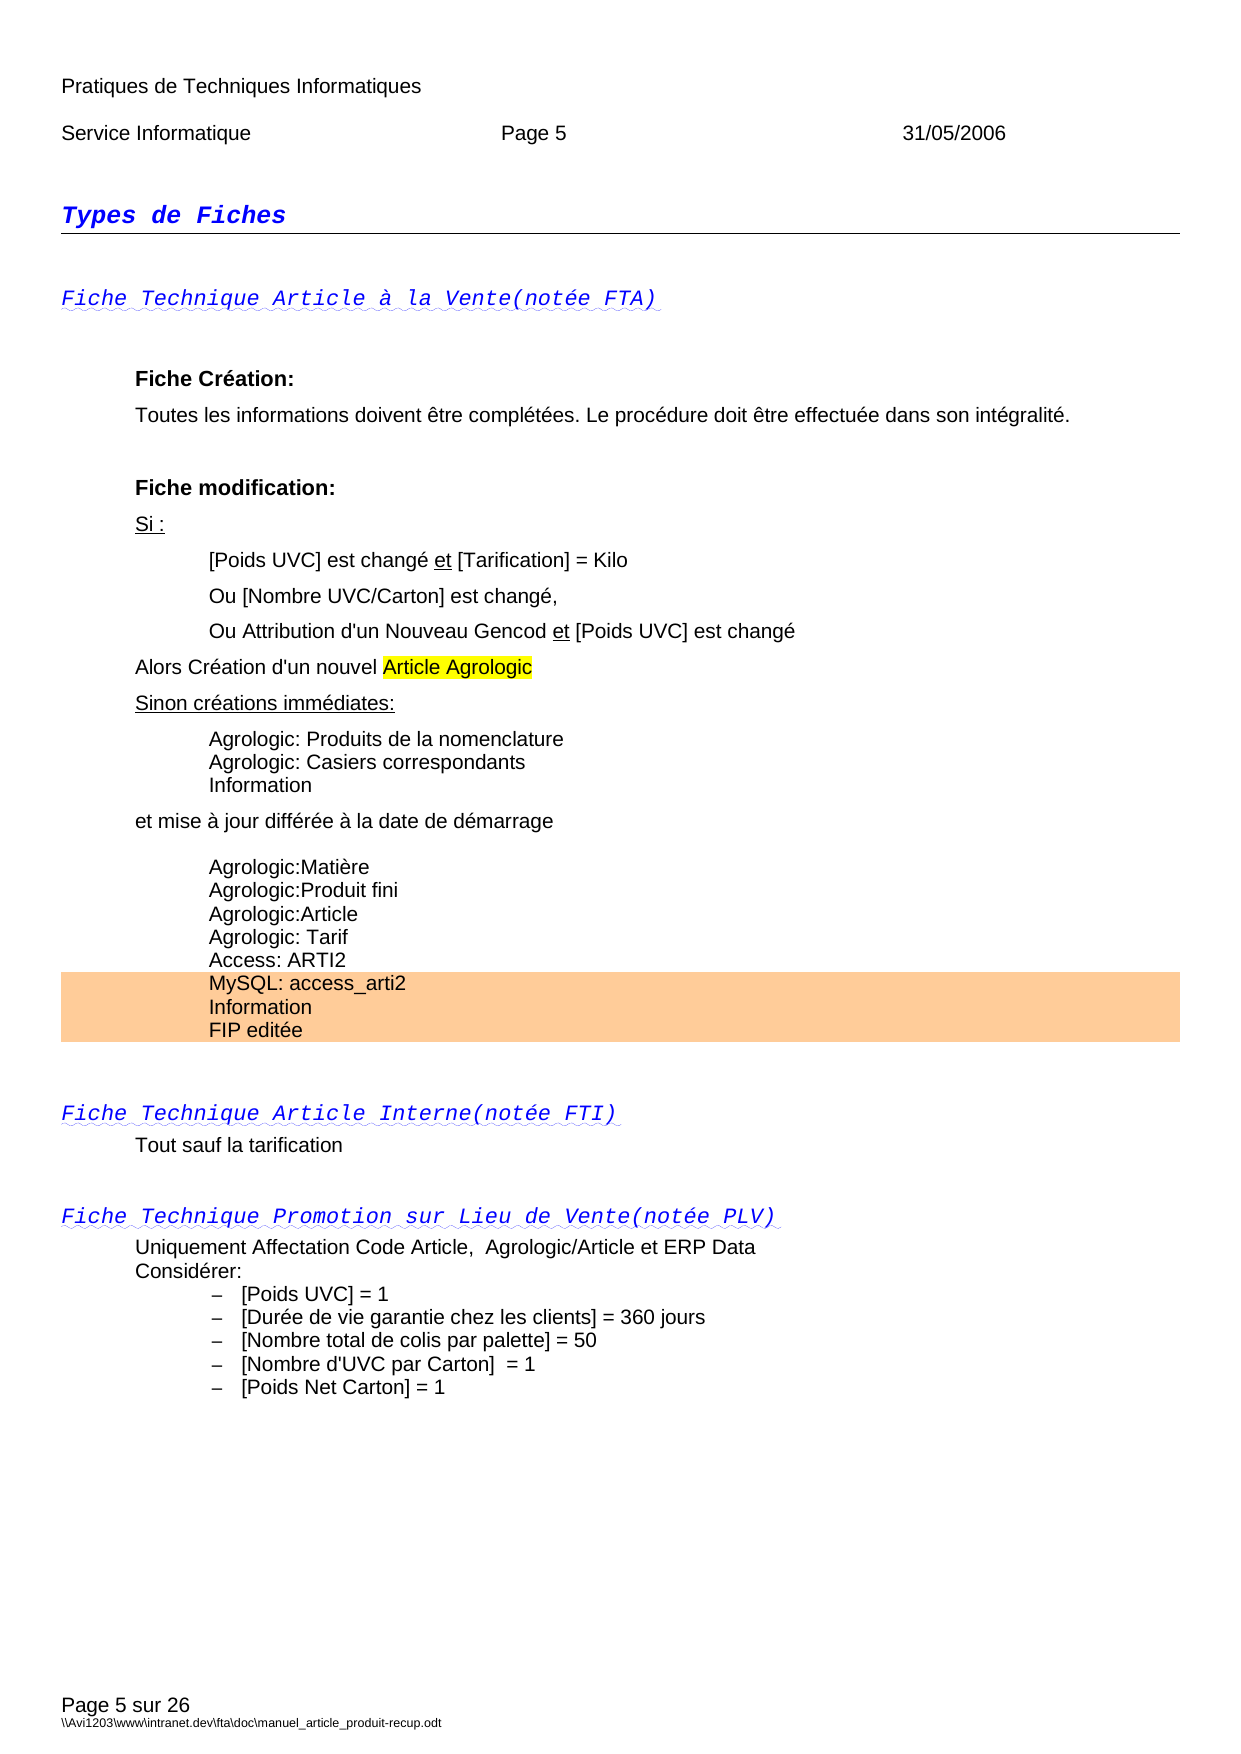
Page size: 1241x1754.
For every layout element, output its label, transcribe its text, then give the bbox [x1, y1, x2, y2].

list [Nombre d'UVC par Carton] = 1 [212, 1352, 1180, 1375]
subtitle Fiche Technique Article à la Vente(notée FTA) [61, 288, 1180, 312]
text Uniquement Affectation Code Article, Agrologic/Article et ERP Data [61, 1236, 1180, 1259]
text Agrologic: Tarif [61, 926, 1180, 949]
text Toutes les informations doivent être complétées. Le procédure doit être effectuée dans son intégralité. [61, 404, 1180, 427]
text Alors Création d'un nouvel Article Agrologic [61, 656, 1180, 679]
text Agrologic: Produits de la nomenclature [61, 727, 1180, 751]
text Tout sauf la tarification [61, 1133, 1180, 1157]
text Access: ARTI2 [61, 949, 1180, 972]
text MySQL: access_arti2 [61, 972, 1180, 995]
text Information [61, 774, 1180, 797]
list [Durée de vie garantie chez les clients] = 360 jours [212, 1306, 1180, 1329]
text Agrologic:Produit fini [61, 879, 1180, 902]
text Considérer: [61, 1259, 1180, 1282]
text Ou [Nombre UVC/Carton] est changé, [61, 584, 1180, 608]
subtitle Fiche Technique Article Interne(notée FTI) [61, 1102, 1180, 1127]
subtitle Fiche modification: [61, 476, 1180, 500]
subtitle Types de Fiches [61, 203, 1180, 233]
text Information [61, 995, 1180, 1018]
text Sinon créations immédiates: [61, 692, 1180, 715]
text Agrologic:Matière [61, 856, 1180, 879]
list [Nombre total de colis par palette] = 50 [212, 1329, 1180, 1352]
text Agrologic: Casiers correspondants [61, 751, 1180, 774]
text Ou Attribution d'un Nouveau Gencod et [Poids UVC] est changé [61, 620, 1180, 643]
text [Poids UVC] est changé et [Tarification] = Kilo [61, 549, 1180, 572]
subtitle Fiche Technique Promotion sur Lieu de Vente(notée PLV) [61, 1205, 1180, 1230]
list [Poids Net Carton] = 1 [212, 1375, 1180, 1399]
text FIP editée [61, 1018, 1180, 1042]
text Agrologic:Article [61, 902, 1180, 926]
text Si : [61, 513, 1180, 536]
subtitle Fiche Création: [61, 367, 1180, 392]
list [Poids UVC] = 1 [212, 1282, 1180, 1306]
text et mise à jour différée à la date de démarrage [61, 809, 1180, 833]
